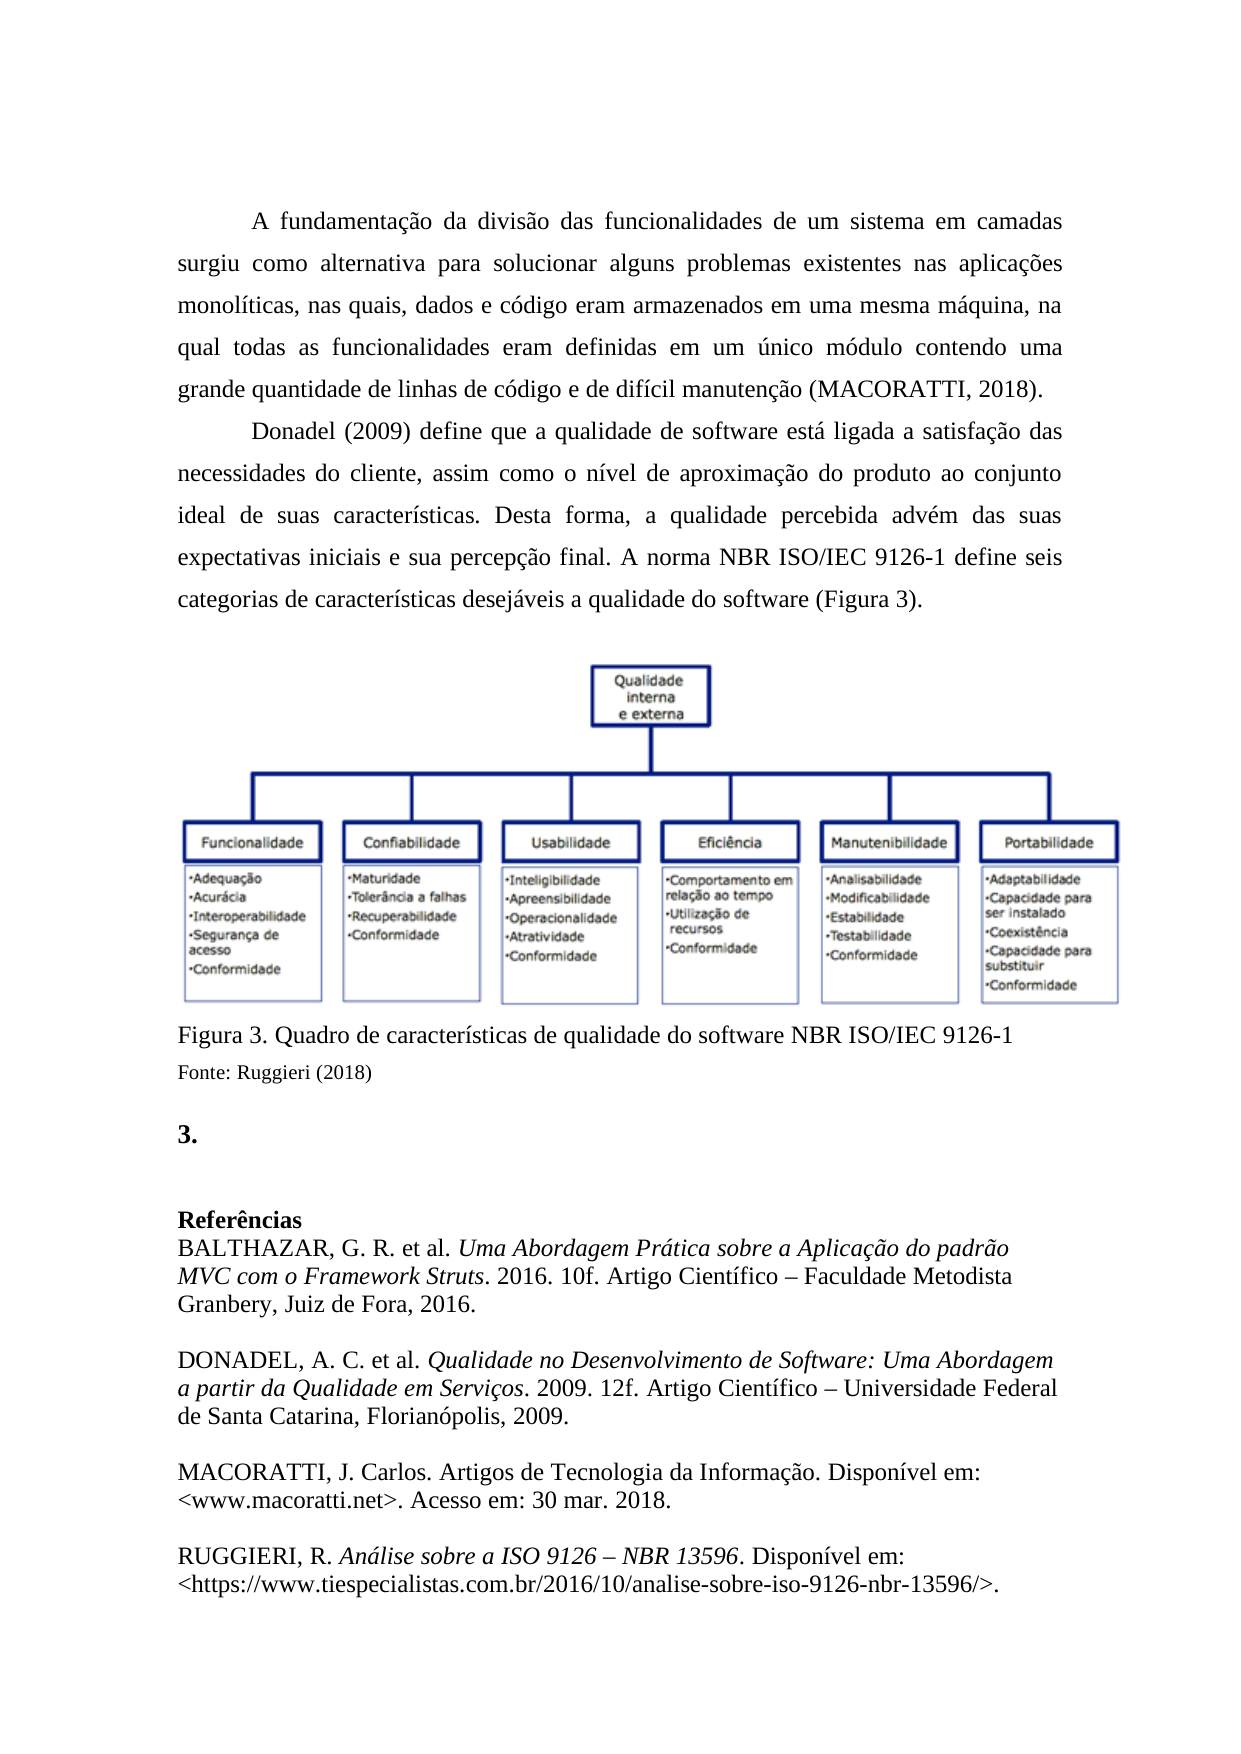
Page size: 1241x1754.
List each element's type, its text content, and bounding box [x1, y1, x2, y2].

text MACORATTI, J. Carlos. Artigos de Tecnologia da Informação. Disponível em: <www.macoratti.net>. Acesso em: 30 mar. 2018. [177, 1458, 1063, 1514]
text Referências [177, 1206, 1063, 1234]
text BALTHAZAR, G. R. et al. Uma Abordagem Prática sobre a Aplicação do padrão MVC com o Framework Struts. 2016. 10f. Artigo Científico – Faculdade Metodista Granbery, Juiz de Fora, 2016. [177, 1234, 1063, 1318]
text Donadel (2009) define que a qualidade de software está ligada a satisfação das necessidades do cliente, assim como o nível de aproximação do produto ao conjunto ideal de suas características. Desta forma, a qualidade percebida advém das suas expectativas iniciais e sua percepção final. A norma NBR ISO/IEC 9126-1 define seis categorias de características desejáveis a qualidade do software (Figura 3). [177, 417, 1063, 612]
picture [180, 663, 1122, 1008]
text DONADEL, A. C. et al. Qualidade no Desenvolvimento de Software: Uma Abordagem a partir da Qualidade em Serviços. 2009. 12f. Artigo Científico – Universidade Federal de Santa Catarina, Florianópolis, 2009. [177, 1346, 1063, 1430]
text Fonte: Ruggieri (2018) [177, 1061, 1063, 1084]
text A fundamentação da divisão das funcionalidades de um sistema em camadas surgiu como alternativa para solucionar alguns problemas existentes nas aplicações monolíticas, nas quais, dados e código eram armazenados em uma mesma máquina, na qual todas as funcionalidades eram definidas em um único módulo contendo uma grande quantidade de linhas de código e de difícil manutenção (MACORATTI, 2018). [177, 207, 1063, 403]
text RUGGIERI, R. Análise sobre a ISO 9126 – NBR 13596. Disponível em: <https://www.tiespecialistas.com.br/2016/10/analise-sobre-iso-9126-nbr-13596/>. [177, 1542, 1063, 1598]
text Figura 3. Quadro de características de qualidade do software NBR ISO/IEC 9126-1 [177, 1021, 1063, 1049]
